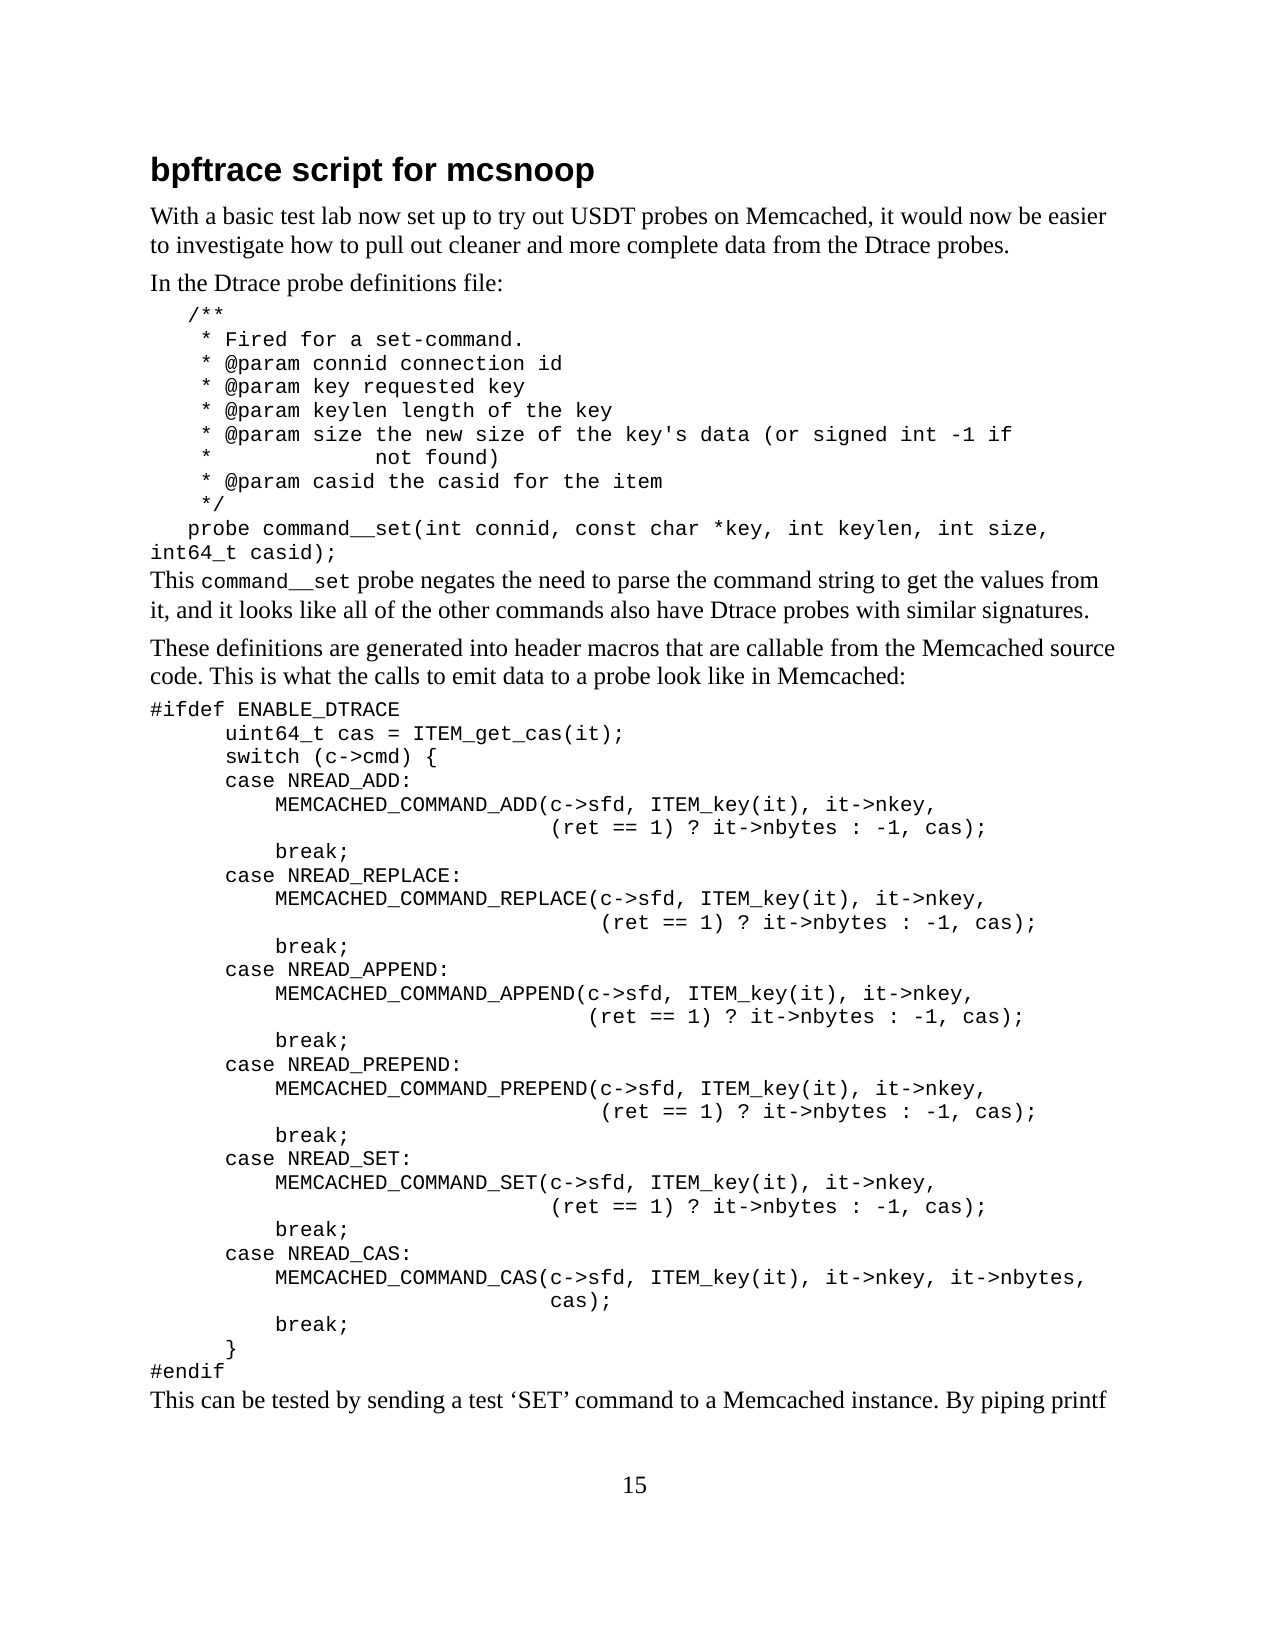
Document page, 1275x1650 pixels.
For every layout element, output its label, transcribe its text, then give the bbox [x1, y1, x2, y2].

subtitle bpftrace script for mcsnoop [150, 150, 1125, 189]
text case NREAD_APPEND: [150, 959, 1125, 983]
text break; [150, 1219, 1125, 1243]
text MEMCACHED_COMMAND_CAS(c->sfd, ITEM_key(it), it->nkey, it->nbytes, [150, 1267, 1125, 1290]
text * not found) [150, 447, 1125, 471]
text With a basic test lab now set up to try out USDT probes on Memcached, it would now be easier to investigate how to pull out cleaner and more complete data from the Dtrace probes. [150, 201, 1125, 259]
text cas); [150, 1290, 1125, 1314]
text * @param connid connection id [150, 353, 1125, 376]
text probe command__set(int connid, const char *key, int keylen, int size, int64_t casid); [150, 518, 1125, 565]
text * @param size the new size of the key's data (or signed int -1 if [150, 423, 1125, 447]
text #endif [150, 1361, 1125, 1385]
text } [150, 1338, 1125, 1361]
text case NREAD_SET: [150, 1148, 1125, 1172]
text */ [150, 494, 1125, 518]
text (ret == 1) ? it->nbytes : -1, cas); [150, 1196, 1125, 1219]
text case NREAD_CAS: [150, 1243, 1125, 1267]
text * @param key requested key [150, 376, 1125, 400]
text MEMCACHED_COMMAND_APPEND(c->sfd, ITEM_key(it), it->nkey, [150, 983, 1125, 1007]
text This command__set probe negates the need to parse the command string to get the values from it, and it looks like all of the other commands also have Dtrace probes with similar signatures. [150, 565, 1125, 624]
text /** [150, 305, 1125, 329]
text (ret == 1) ? it->nbytes : -1, cas); [150, 817, 1125, 841]
text case NREAD_REPLACE: [150, 865, 1125, 888]
text This can be tested by sending a test ‘SET’ command to a Memcached instance. By piping printf [150, 1385, 1125, 1414]
text case NREAD_PREPEND: [150, 1054, 1125, 1077]
text In the Dtrace probe definitions file: [150, 268, 1125, 296]
text * Fired for a set-command. [150, 329, 1125, 353]
text MEMCACHED_COMMAND_REPLACE(c->sfd, ITEM_key(it), it->nkey, [150, 888, 1125, 912]
text break; [150, 1314, 1125, 1338]
text MEMCACHED_COMMAND_PREPEND(c->sfd, ITEM_key(it), it->nkey, [150, 1077, 1125, 1101]
text (ret == 1) ? it->nbytes : -1, cas); [150, 1101, 1125, 1125]
text (ret == 1) ? it->nbytes : -1, cas); [150, 912, 1125, 936]
text #ifdef ENABLE_DTRACE [150, 699, 1125, 723]
text break; [150, 1030, 1125, 1054]
text MEMCACHED_COMMAND_SET(c->sfd, ITEM_key(it), it->nkey, [150, 1172, 1125, 1196]
text uint64_t cas = ITEM_get_cas(it); [150, 723, 1125, 746]
text break; [150, 936, 1125, 959]
text switch (c->cmd) { [150, 746, 1125, 770]
text * @param casid the casid for the item [150, 471, 1125, 494]
text break; [150, 841, 1125, 865]
text These definitions are generated into header macros that are callable from the Memcached source code. This is what the calls to emit data to a probe look like in Memcached: [150, 633, 1125, 690]
text break; [150, 1125, 1125, 1148]
text * @param keylen length of the key [150, 400, 1125, 423]
text case NREAD_ADD: [150, 770, 1125, 794]
text MEMCACHED_COMMAND_ADD(c->sfd, ITEM_key(it), it->nkey, [150, 794, 1125, 817]
text (ret == 1) ? it->nbytes : -1, cas); [150, 1007, 1125, 1030]
